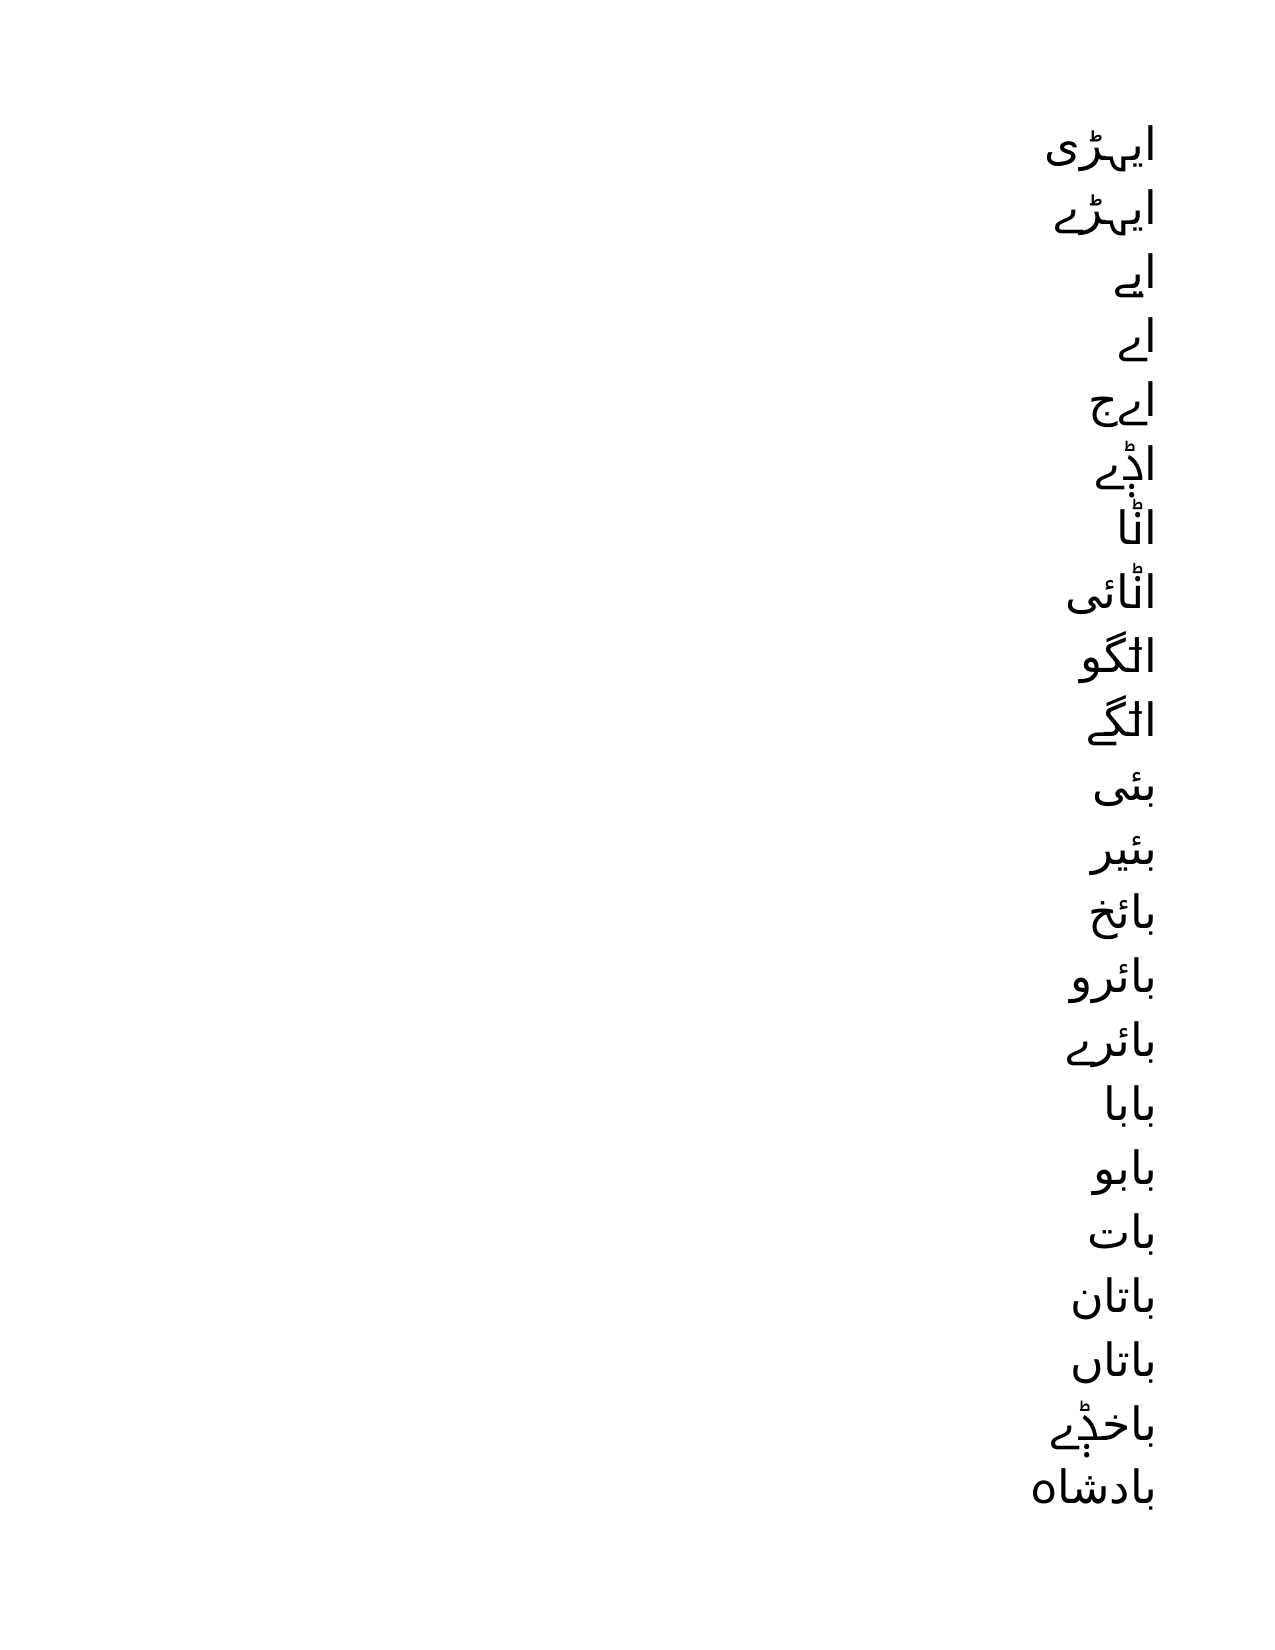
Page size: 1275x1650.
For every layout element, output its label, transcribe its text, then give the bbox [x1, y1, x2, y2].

text بات [118, 1205, 1157, 1259]
text بئیر [118, 822, 1157, 875]
text باخݙے [118, 1397, 1157, 1451]
text ایہڑے [118, 182, 1157, 235]
text بائرے [118, 1013, 1157, 1067]
text اݪگو [118, 630, 1157, 683]
text اݨائی [118, 566, 1157, 619]
text اے﻿ج [118, 374, 1157, 427]
text بادشاہ [118, 1461, 1157, 1514]
text بائخ [118, 886, 1157, 939]
text بابو [118, 1141, 1157, 1195]
text اے [118, 310, 1157, 363]
text بئی [118, 758, 1157, 811]
text ایے [118, 246, 1157, 299]
text باتاں [118, 1333, 1157, 1387]
text بابا [118, 1077, 1157, 1131]
text ایہڑی [118, 118, 1157, 171]
text اݨا [118, 502, 1157, 555]
text اݙے [118, 438, 1157, 491]
text اݪگے [118, 694, 1157, 747]
text باتان [118, 1269, 1157, 1323]
text بائرو [118, 949, 1157, 1003]
